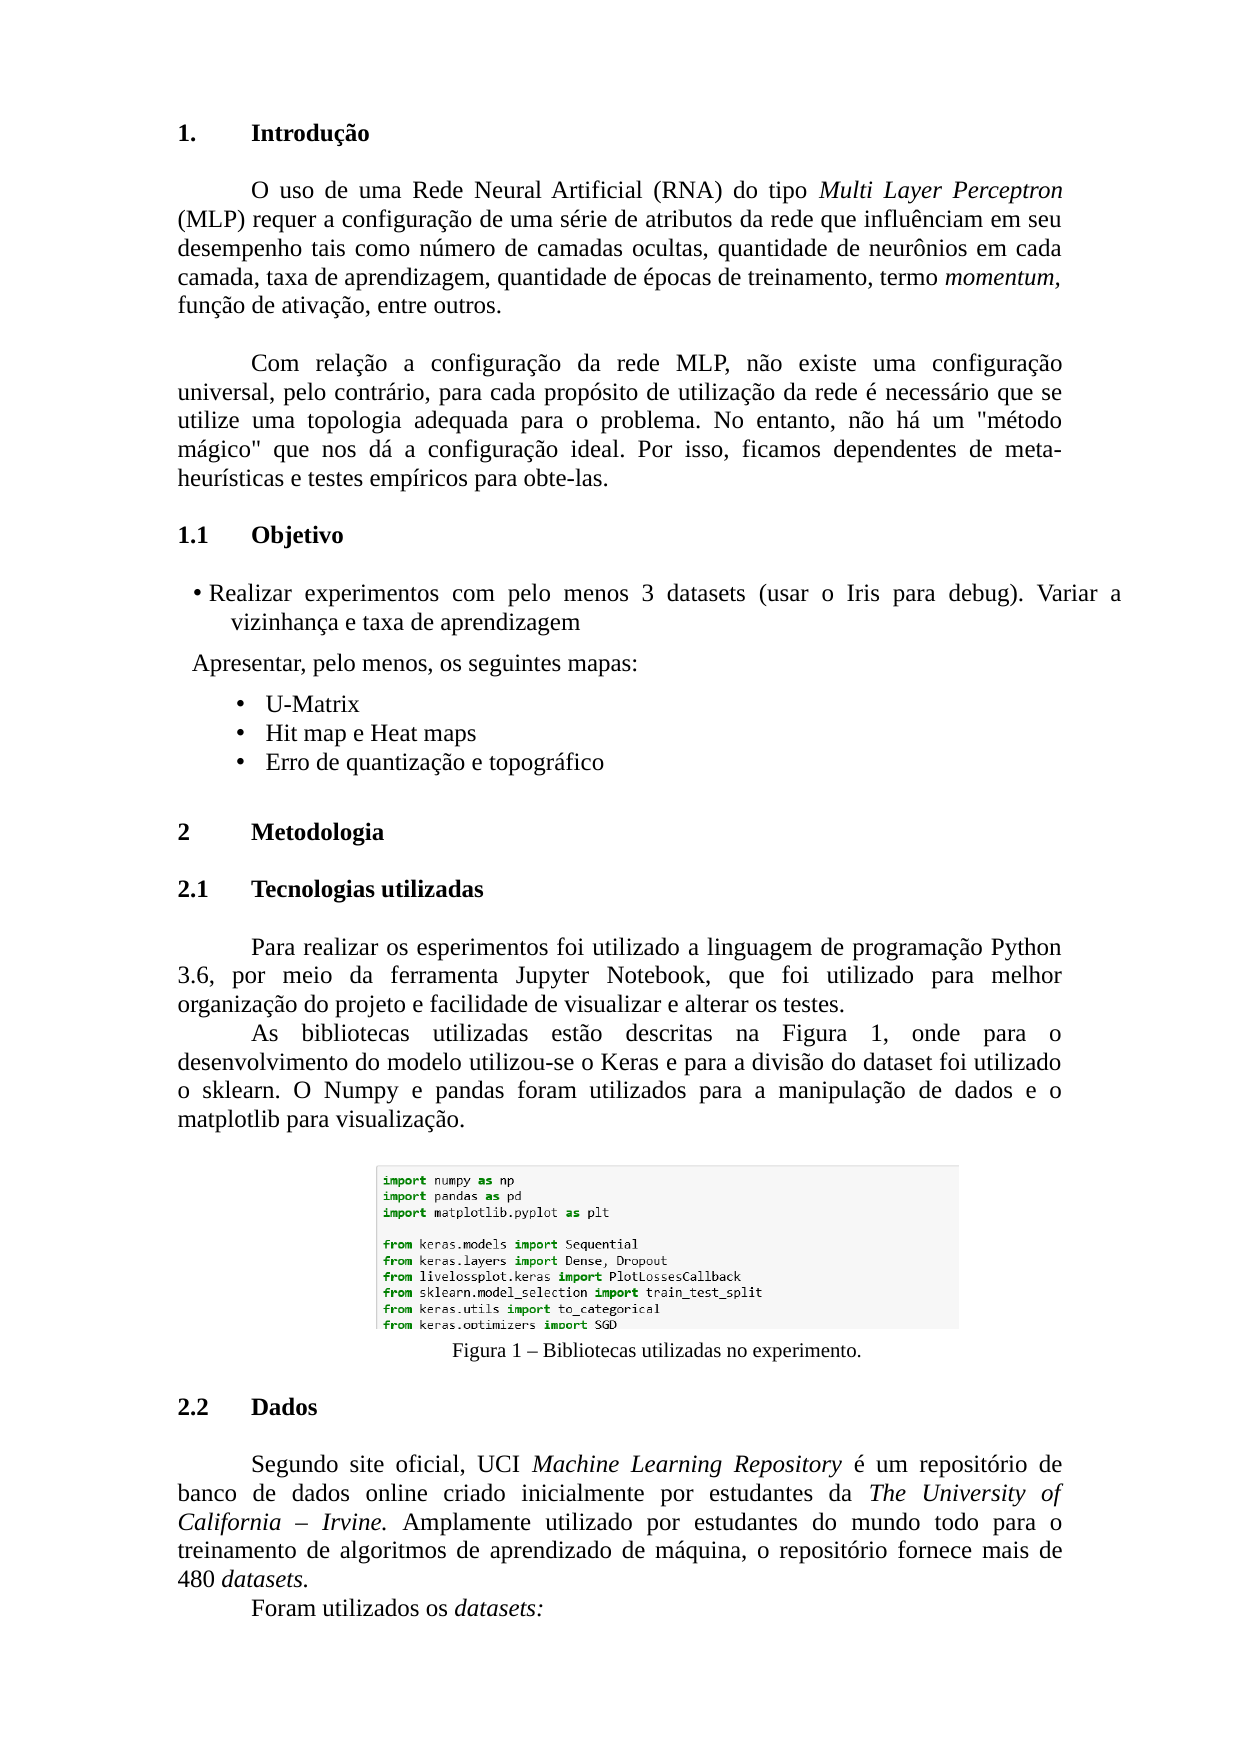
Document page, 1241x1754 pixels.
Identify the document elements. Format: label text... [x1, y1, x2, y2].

picture [371, 1162, 506, 1309]
text O uso de uma Rede Neural Artificial (RNA) do tipo Multi Layer Perceptron (MLP) requer a configuração de uma série de atributos da rede que influênciam em seu desempenho tais como número de camadas ocultas, quantidade de neurônios em cada camada, taxa de aprendizagem, quantidade de épocas de treinamento, termo momentum, função de ativação, entre outros. [177, 176, 1063, 319]
text 1. Introdução [177, 118, 1063, 147]
text Foram utilizados os datasets: [177, 1593, 1063, 1622]
text Segundo site oficial, UCI Machine Learning Repository é um repositório de banco de dados online criado inicialmente por estudantes da The University of California – Irvine. Amplamente utilizado por estudantes do mundo todo para o treinamento de algoritmos de aprendizado de máquina, o repositório fornece mais de 480 datasets. [177, 1449, 1063, 1593]
text Figura 1 – Bibliotecas utilizadas no experimento. [177, 1334, 1063, 1363]
text Com relação a configuração da rede MLP, não existe uma configuração universal, pelo contrário, para cada propósito de utilização da rede é necessário que se utilize uma topologia adequada para o problema. No entanto, não há um "método mágico" que nos dá a configuração ideal. Por isso, ficamos dependentes de meta-heurísticas e testes empíricos para obte-las. [177, 348, 1063, 492]
text Para realizar os esperimentos foi utilizado a linguagem de programação Python 3.6, por meio da ferramenta Jupyter Notebook, que foi utilizado para melhor organização do projeto e facilidade de visualizar e alterar os testes. [177, 932, 1063, 1018]
text 2 Metodologia [177, 817, 1063, 846]
text 1.1 Objetivo [177, 521, 1063, 549]
list Hit map e Heat maps [236, 718, 1122, 747]
text 2.1 Tecnologias utilizadas [177, 874, 1063, 903]
text 2.2 Dados [177, 1392, 1063, 1421]
list U-Matrix [236, 689, 1122, 718]
list Erro de quantização e topográfico [236, 747, 1122, 776]
text Apresentar, pelo menos, os seguintes mapas: [118, 648, 1122, 677]
text As bibliotecas utilizadas estão descritas na Figura 1, onde para o desenvolvimento do modelo utilizou-se o Keras e para a divisão do dataset foi utilizado o sklearn. O Numpy e pandas foram utilizados para a manipulação de dados e o matplotlib para visualização. [177, 1018, 1063, 1133]
list Realizar experimentos com pelo menos 3 datasets (usar o Iris para debug). Variar a vizinhança e taxa de aprendizagem [193, 578, 1122, 636]
